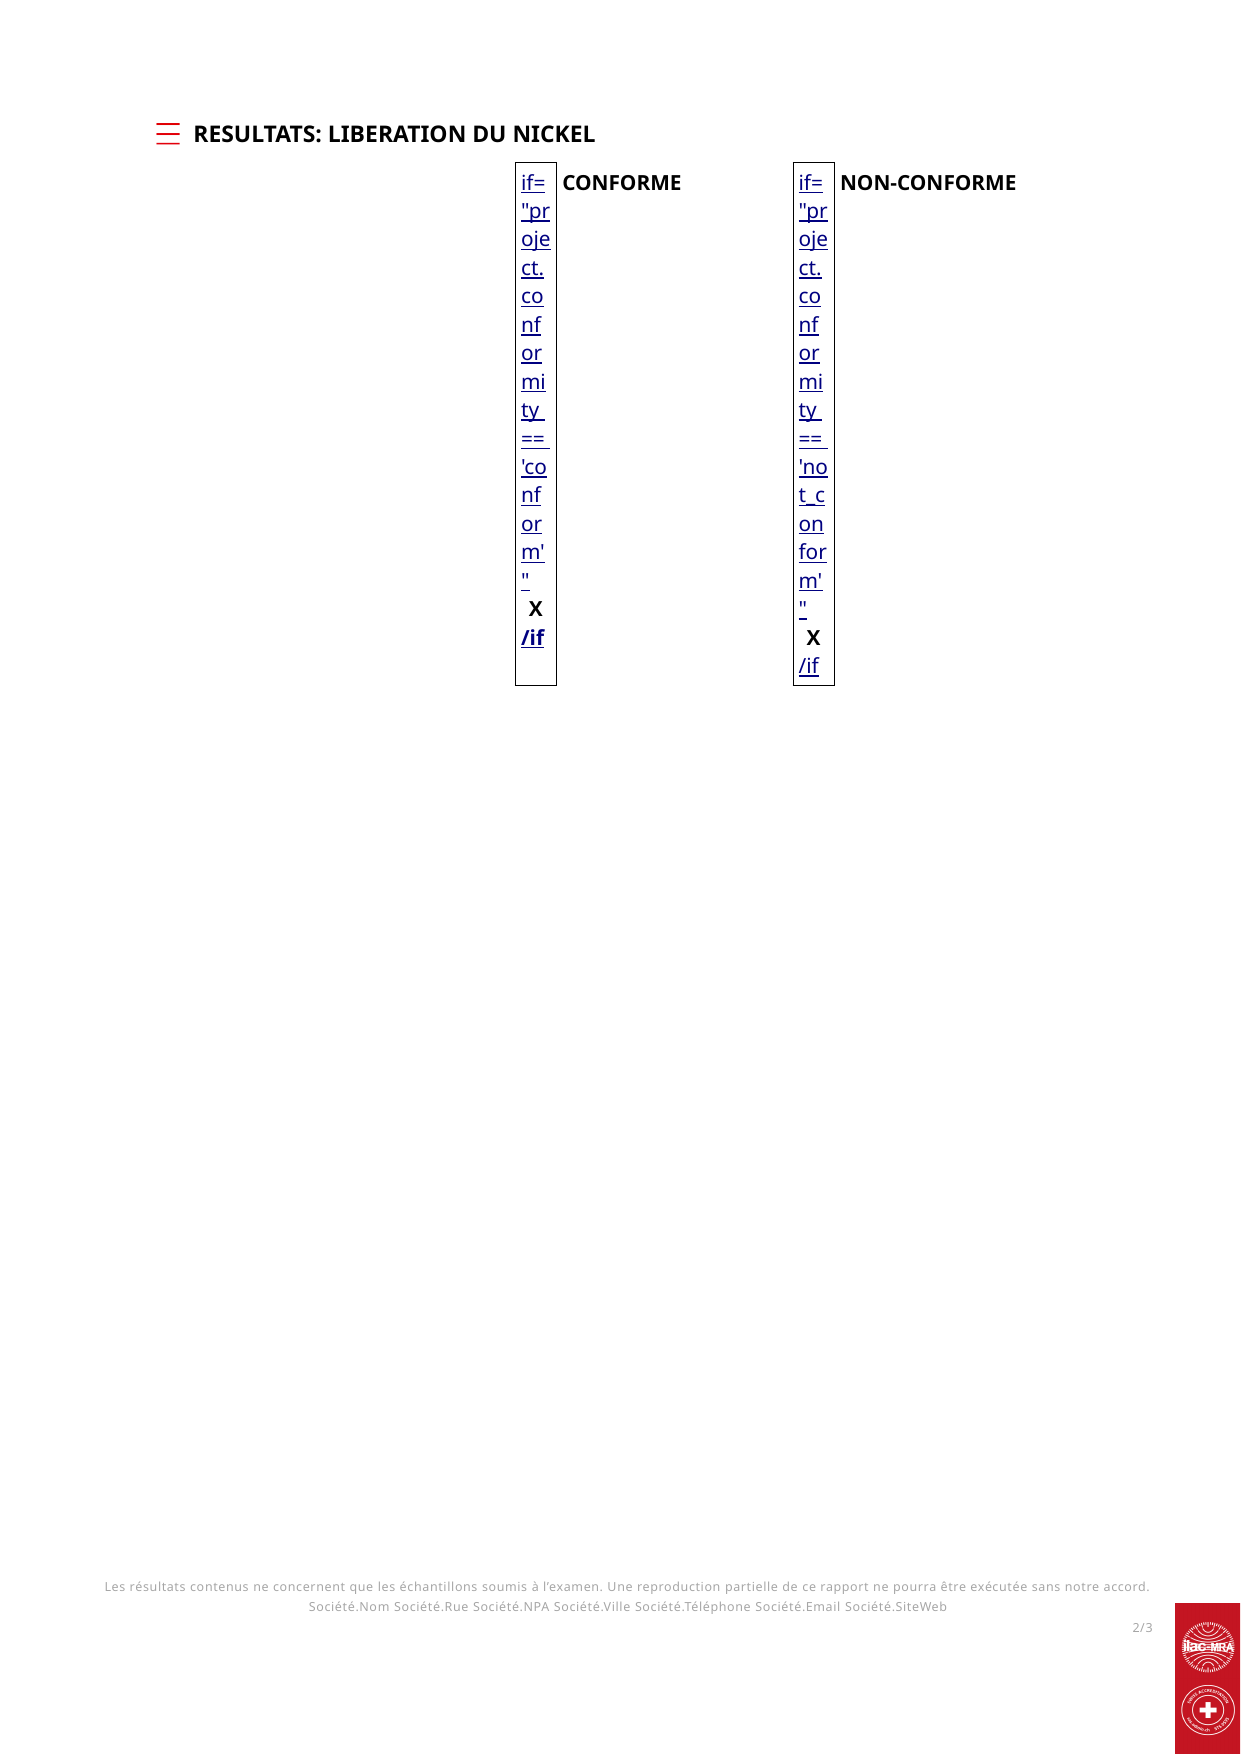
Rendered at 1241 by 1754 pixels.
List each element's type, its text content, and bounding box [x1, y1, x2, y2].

table_header [220, 162, 515, 685]
table_header [118, 162, 220, 685]
subtitle RESULTATS: LIBERATION DU NICKEL [156, 118, 1122, 149]
picture [1175, 1603, 1241, 1754]
table_header CONFORME [557, 162, 793, 685]
table_header [1070, 162, 1123, 685]
table_header if="project.conformity == 'conform'" X /if [516, 163, 556, 685]
table_header if="project.conformity == 'not_conform'" X /if [794, 163, 834, 685]
picture [156, 122, 180, 145]
table_header NON-CONFORME [835, 162, 1070, 685]
